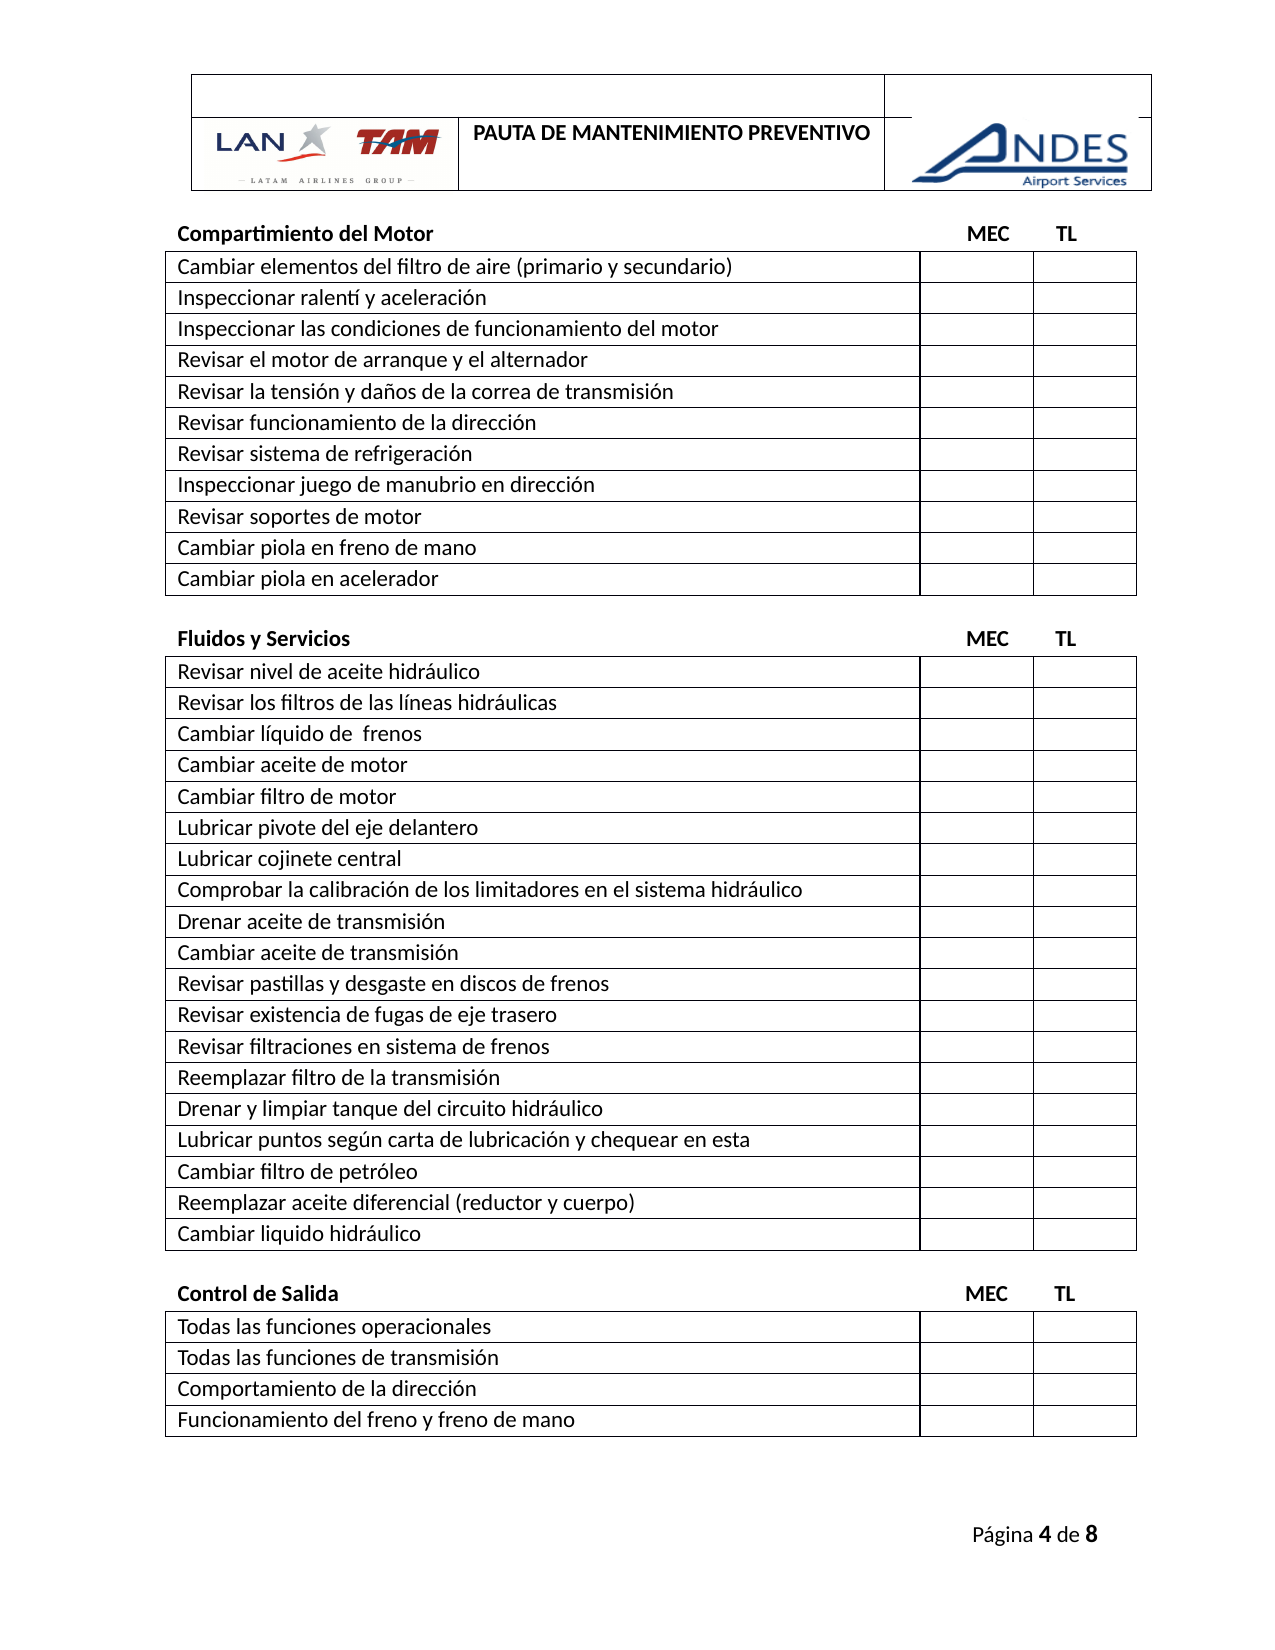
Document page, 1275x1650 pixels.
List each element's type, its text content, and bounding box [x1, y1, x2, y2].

table_cell [1034, 283, 1136, 313]
table_cell [921, 907, 1033, 937]
table_cell [921, 844, 1033, 874]
table_cell Inspeccionar las condiciones de funcionamiento del motor [166, 314, 919, 344]
table_cell [921, 283, 1033, 313]
table_cell Drenar y limpiar tanque del circuito hidráulico [166, 1094, 919, 1124]
table_header [1034, 657, 1136, 687]
table_cell [921, 1032, 1033, 1062]
table_cell [921, 938, 1033, 968]
table_cell [921, 1219, 1033, 1249]
table_cell Comportamiento de la dirección [166, 1374, 919, 1404]
table_header Cambiar elementos del filtro de aire (primario y secundario) [166, 252, 919, 282]
table_cell [921, 813, 1033, 843]
table_header Todas las funciones operacionales [166, 1312, 919, 1342]
table_cell [1034, 719, 1136, 749]
table_cell [1034, 502, 1136, 532]
table_cell Comprobar la calibración de los limitadores en el sistema hidráulico [166, 876, 919, 906]
table_cell [921, 1343, 1033, 1373]
table_cell [1034, 408, 1136, 438]
table_cell [1034, 1406, 1136, 1436]
table_cell [1034, 938, 1136, 968]
table_cell Lubricar cojinete central [166, 844, 919, 874]
table_cell [1034, 1157, 1136, 1187]
table_cell [921, 346, 1033, 376]
table_cell [1034, 1063, 1136, 1093]
table_cell [1034, 439, 1136, 469]
table_cell [1034, 907, 1136, 937]
table_header Revisar nivel de aceite hidráulico [166, 657, 919, 687]
table_cell [921, 1126, 1033, 1156]
table_cell [921, 533, 1033, 563]
table_cell [1034, 346, 1136, 376]
table_header [921, 252, 1033, 282]
table_cell [921, 1001, 1033, 1031]
table_cell [1034, 1219, 1136, 1249]
table_cell [921, 408, 1033, 438]
table_cell Cambiar filtro de petróleo [166, 1157, 919, 1187]
table_cell Revisar los filtros de las líneas hidráulicas [166, 688, 919, 718]
table_cell [1034, 1094, 1136, 1124]
table_cell Lubricar pivote del eje delantero [166, 813, 919, 843]
table_cell Cambiar piola en acelerador [166, 564, 919, 594]
table_cell [1034, 813, 1136, 843]
table_cell [921, 1374, 1033, 1404]
picture [204, 118, 454, 190]
table_cell [921, 751, 1033, 781]
text Compartimiento del Motor MEC TL [177, 219, 1098, 247]
table_cell Revisar filtraciones en sistema de frenos [166, 1032, 919, 1062]
table_cell Revisar existencia de fugas de eje trasero [166, 1001, 919, 1031]
table_header [921, 1312, 1033, 1342]
table_cell [921, 377, 1033, 407]
table_cell Cambiar líquido de frenos [166, 719, 919, 749]
table_cell [921, 314, 1033, 344]
table_header [1034, 1312, 1136, 1342]
table_cell Cambiar piola en freno de mano [166, 533, 919, 563]
picture [204, 191, 454, 195]
table_cell [921, 876, 1033, 906]
table_cell [1034, 969, 1136, 999]
table_cell [1034, 782, 1136, 812]
table_cell Revisar soportes de motor [166, 502, 919, 532]
table_cell [1034, 844, 1136, 874]
table_cell [1034, 1343, 1136, 1373]
table_cell Cambiar filtro de motor [166, 782, 919, 812]
table_cell Cambiar liquido hidráulico [166, 1219, 919, 1249]
table_cell Reemplazar aceite diferencial (reductor y cuerpo) [166, 1188, 919, 1218]
table_cell Lubricar puntos según carta de lubricación y chequear en esta [166, 1126, 919, 1156]
table_cell [921, 688, 1033, 718]
table_cell Todas las funciones de transmisión [166, 1343, 919, 1373]
table_cell [1034, 314, 1136, 344]
table_cell [1034, 1001, 1136, 1031]
table_header [921, 657, 1033, 687]
table_cell [1034, 471, 1136, 501]
table_cell Reemplazar filtro de la transmisión [166, 1063, 919, 1093]
table_cell Drenar aceite de transmisión [166, 907, 919, 937]
table_cell [1034, 1126, 1136, 1156]
table_cell [921, 1157, 1033, 1187]
table_cell [921, 1188, 1033, 1218]
table_header [1034, 252, 1136, 282]
table_cell [1034, 533, 1136, 563]
table_cell [921, 564, 1033, 594]
table_cell [1034, 1188, 1136, 1218]
table_cell [921, 471, 1033, 501]
table_cell [921, 502, 1033, 532]
table_cell Revisar pastillas y desgaste en discos de frenos [166, 969, 919, 999]
table_cell Cambiar aceite de motor [166, 751, 919, 781]
table_cell Inspeccionar juego de manubrio en dirección [166, 471, 919, 501]
table_cell [921, 782, 1033, 812]
table_cell Revisar sistema de refrigeración [166, 439, 919, 469]
table_cell [1034, 876, 1136, 906]
table_cell Revisar funcionamiento de la dirección [166, 408, 919, 438]
table_cell [1034, 1374, 1136, 1404]
table_cell [921, 1094, 1033, 1124]
table_cell [1034, 751, 1136, 781]
table_cell [921, 1406, 1033, 1436]
table_cell [1034, 1032, 1136, 1062]
text Control de Salida MEC TL [177, 1279, 1098, 1307]
table_cell Cambiar aceite de transmisión [166, 938, 919, 968]
text Fluidos y Servicios MEC TL [177, 624, 1098, 652]
table_cell [1034, 688, 1136, 718]
table_cell Revisar la tensión y daños de la correa de transmisión [166, 377, 919, 407]
table_cell [1034, 564, 1136, 594]
table_cell [921, 719, 1033, 749]
table_cell [921, 969, 1033, 999]
table_cell [921, 1063, 1033, 1093]
table_cell [1034, 377, 1136, 407]
table_cell Inspeccionar ralentí y aceleración [166, 283, 919, 313]
picture [911, 117, 1139, 190]
table_cell Funcionamiento del freno y freno de mano [166, 1406, 919, 1436]
table_cell Revisar el motor de arranque y el alternador [166, 346, 919, 376]
table_cell [921, 439, 1033, 469]
